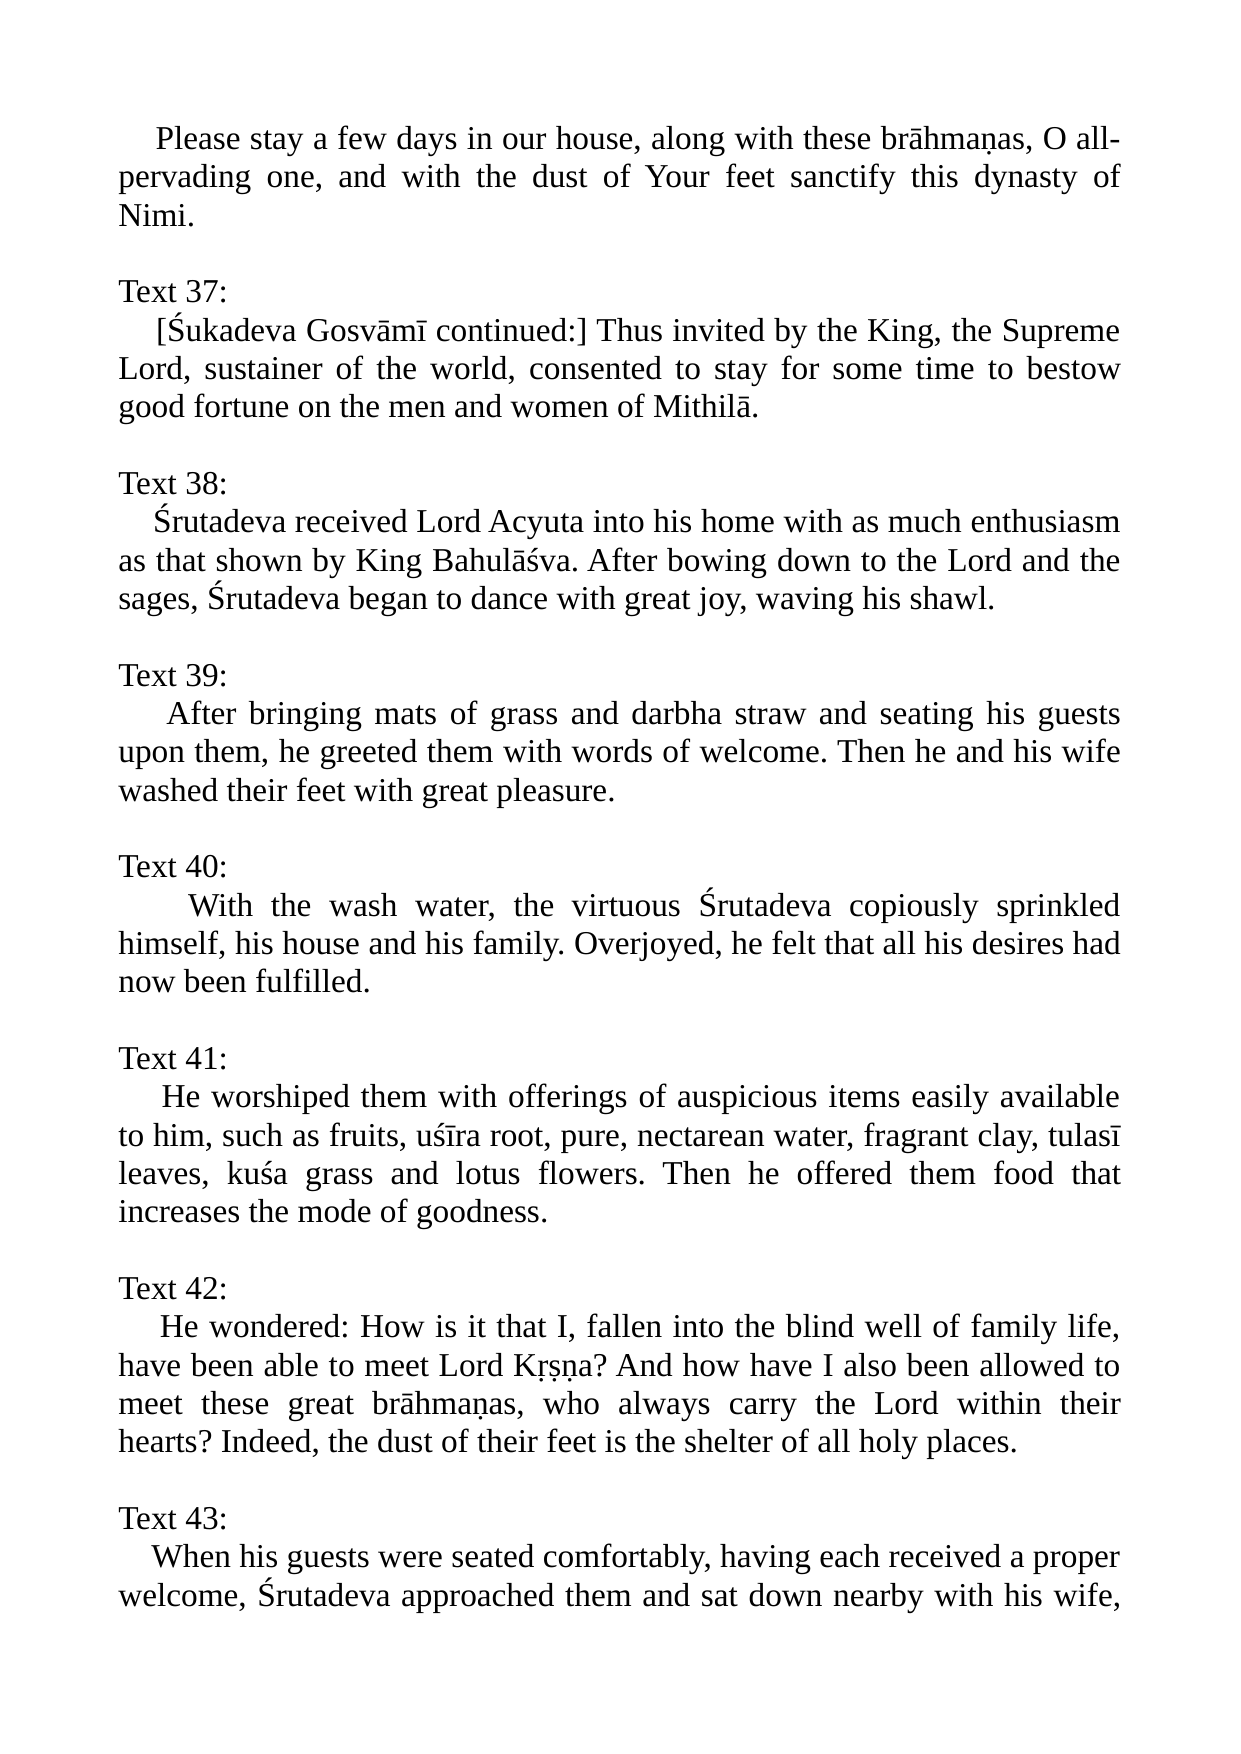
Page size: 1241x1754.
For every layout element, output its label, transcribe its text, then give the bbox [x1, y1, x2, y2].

text Text 40: [118, 846, 1122, 885]
text He wondered: How is it that I, fallen into the blind well of family life, have been able to meet Lord Kṛṣṇa? And how have I also been allowed to meet these great brāhmaṇas, who always carry the Lord within their hearts? Indeed, the dust of their feet is the shelter of all holy places. [118, 1306, 1122, 1460]
text Text 42: [118, 1268, 1122, 1306]
text Text 39: [118, 655, 1122, 693]
text With the wash water, the virtuous Śrutadeva copiously sprinkled himself, his house and his family. Overjoyed, he felt that all his desires had now been fulfilled. [118, 885, 1122, 1000]
text Text 37: [118, 271, 1122, 310]
text [Śukadeva Gosvāmī continued:] Thus invited by the King, the Supreme Lord, sustainer of the world, consented to stay for some time to bestow good fortune on the men and women of Mithilā. [118, 310, 1122, 425]
text He worshiped them with offerings of auspicious items easily available to him, such as fruits, uśīra root, pure, nectarean water, fragrant clay, tulasī leaves, kuśa grass and lotus flowers. Then he offered them food that increases the mode of goodness. [118, 1076, 1122, 1230]
text After bringing mats of grass and darbha straw and seating his guests upon them, he greeted them with words of welcome. Then he and his wife washed their feet with great pleasure. [118, 693, 1122, 808]
text When his guests were seated comfortably, having each received a proper welcome, Śrutadeva approached them and sat down nearby with his wife, [118, 1536, 1122, 1613]
text Text 41: [118, 1038, 1122, 1076]
text Please stay a few days in our house, along with these brāhmaṇas, O all-pervading one, and with the dust of Your feet sanctify this dynasty of Nimi. [118, 118, 1122, 233]
text Text 38: [118, 463, 1122, 501]
text Text 43: [118, 1498, 1122, 1536]
text Śrutadeva received Lord Acyuta into his home with as much enthusiasm as that shown by King Bahulāśva. After bowing down to the Lord and the sages, Śrutadeva began to dance with great joy, waving his shawl. [118, 501, 1122, 616]
